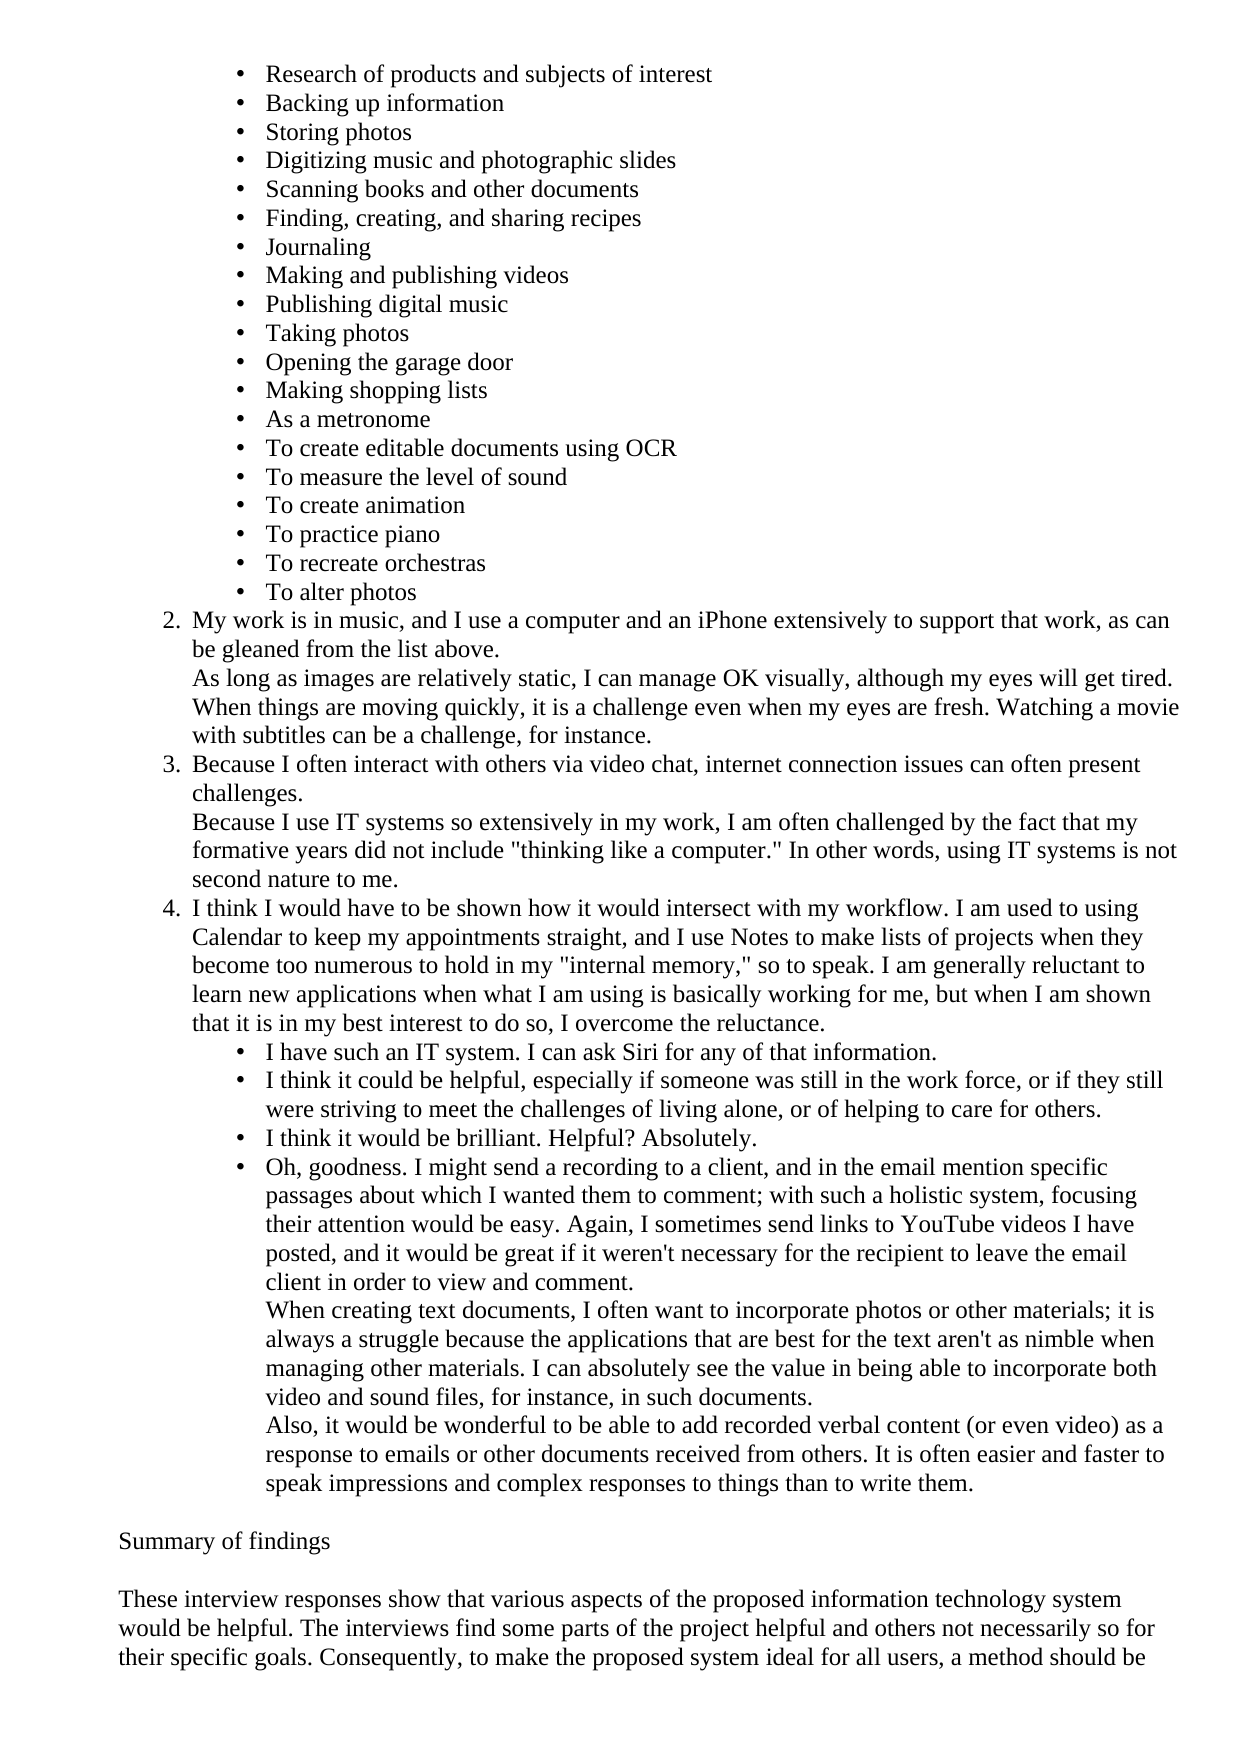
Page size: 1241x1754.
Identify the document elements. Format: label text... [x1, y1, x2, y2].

list Digitizing music and photographic slides [236, 145, 1181, 174]
text These interview responses show that various aspects of the proposed information technology system would be helpful. The interviews find some parts of the project helpful and others not necessarily so for their specific goals. Consequently, to make the proposed system ideal for all users, a method should be [118, 1584, 1181, 1671]
list Research of products and subjects of interest [236, 59, 1181, 88]
list To create editable documents using OCR [236, 433, 1181, 462]
list To alter photos [236, 577, 1181, 605]
list Finding, creating, and sharing recipes [236, 203, 1181, 232]
list I think it would be brilliant. Helpful? Absolutely. [236, 1123, 1181, 1152]
list Scanning books and other documents [236, 174, 1181, 203]
list I think it could be helpful, especially if someone was still in the work force, or if they still were striving to meet the challenges of living alone, or of helping to care for others. [236, 1065, 1181, 1123]
list Taking photos [236, 318, 1181, 347]
list Journaling [236, 232, 1181, 260]
list Opening the garage door [236, 347, 1181, 375]
list My work is in music, and I use a computer and an iPhone extensively to support that work, as can be gleaned from the list above. As long as images are relatively static, I can manage OK visually, although my eyes will get tired. When things are moving quickly, it is a challenge even when my eyes are fresh. Watching a movie with subtitles can be a challenge, for instance. [162, 605, 1181, 749]
list To recreate orchestras [236, 548, 1181, 577]
list Making and publishing videos [236, 260, 1181, 289]
list I think I would have to be shown how it would intersect with my workflow. I am used to using Calendar to keep my appointments straight, and I use Notes to make lists of projects when they become too numerous to hold in my "internal memory," so to speak. I am generally reluctant to learn new applications when what I am using is basically working for me, but when I am shown that it is in my best interest to do so, I overcome the reluctance. [162, 893, 1181, 1037]
list Backing up information [236, 88, 1181, 117]
list To practice piano [236, 519, 1181, 548]
list Oh, goodness. I might send a recording to a client, and in the email mention specific passages about which I wanted them to comment; with such a holistic system, focusing their attention would be easy. Again, I sometimes send links to YouTube videos I have posted, and it would be great if it weren't necessary for the recipient to leave the email client in order to view and comment. When creating text documents, I often want to incorporate photos or other materials; it is always a struggle because the applications that are best for the text aren't as nimble when managing other materials. I can absolutely see the value in being able to incorporate both video and sound files, for instance, in such documents. Also, it would be wonderful to be able to add recorded verbal content (or even video) as a response to emails or other documents received from others. It is often easier and faster to speak impressions and complex responses to things than to write them. [236, 1152, 1181, 1497]
list Making shopping lists [236, 375, 1181, 404]
text Summary of findings [118, 1526, 1181, 1555]
list As a metronome [236, 404, 1181, 433]
list I have such an IT system. I can ask Siri for any of that information. [236, 1037, 1181, 1065]
list Because I often interact with others via video chat, internet connection issues can often present challenges. Because I use IT systems so extensively in my work, I am often challenged by the fact that my formative years did not include "thinking like a computer." In other words, using IT systems is not second nature to me. [162, 749, 1181, 893]
list To measure the level of sound [236, 462, 1181, 490]
list Storing photos [236, 117, 1181, 145]
list Publishing digital music [236, 289, 1181, 318]
list To create animation [236, 490, 1181, 519]
